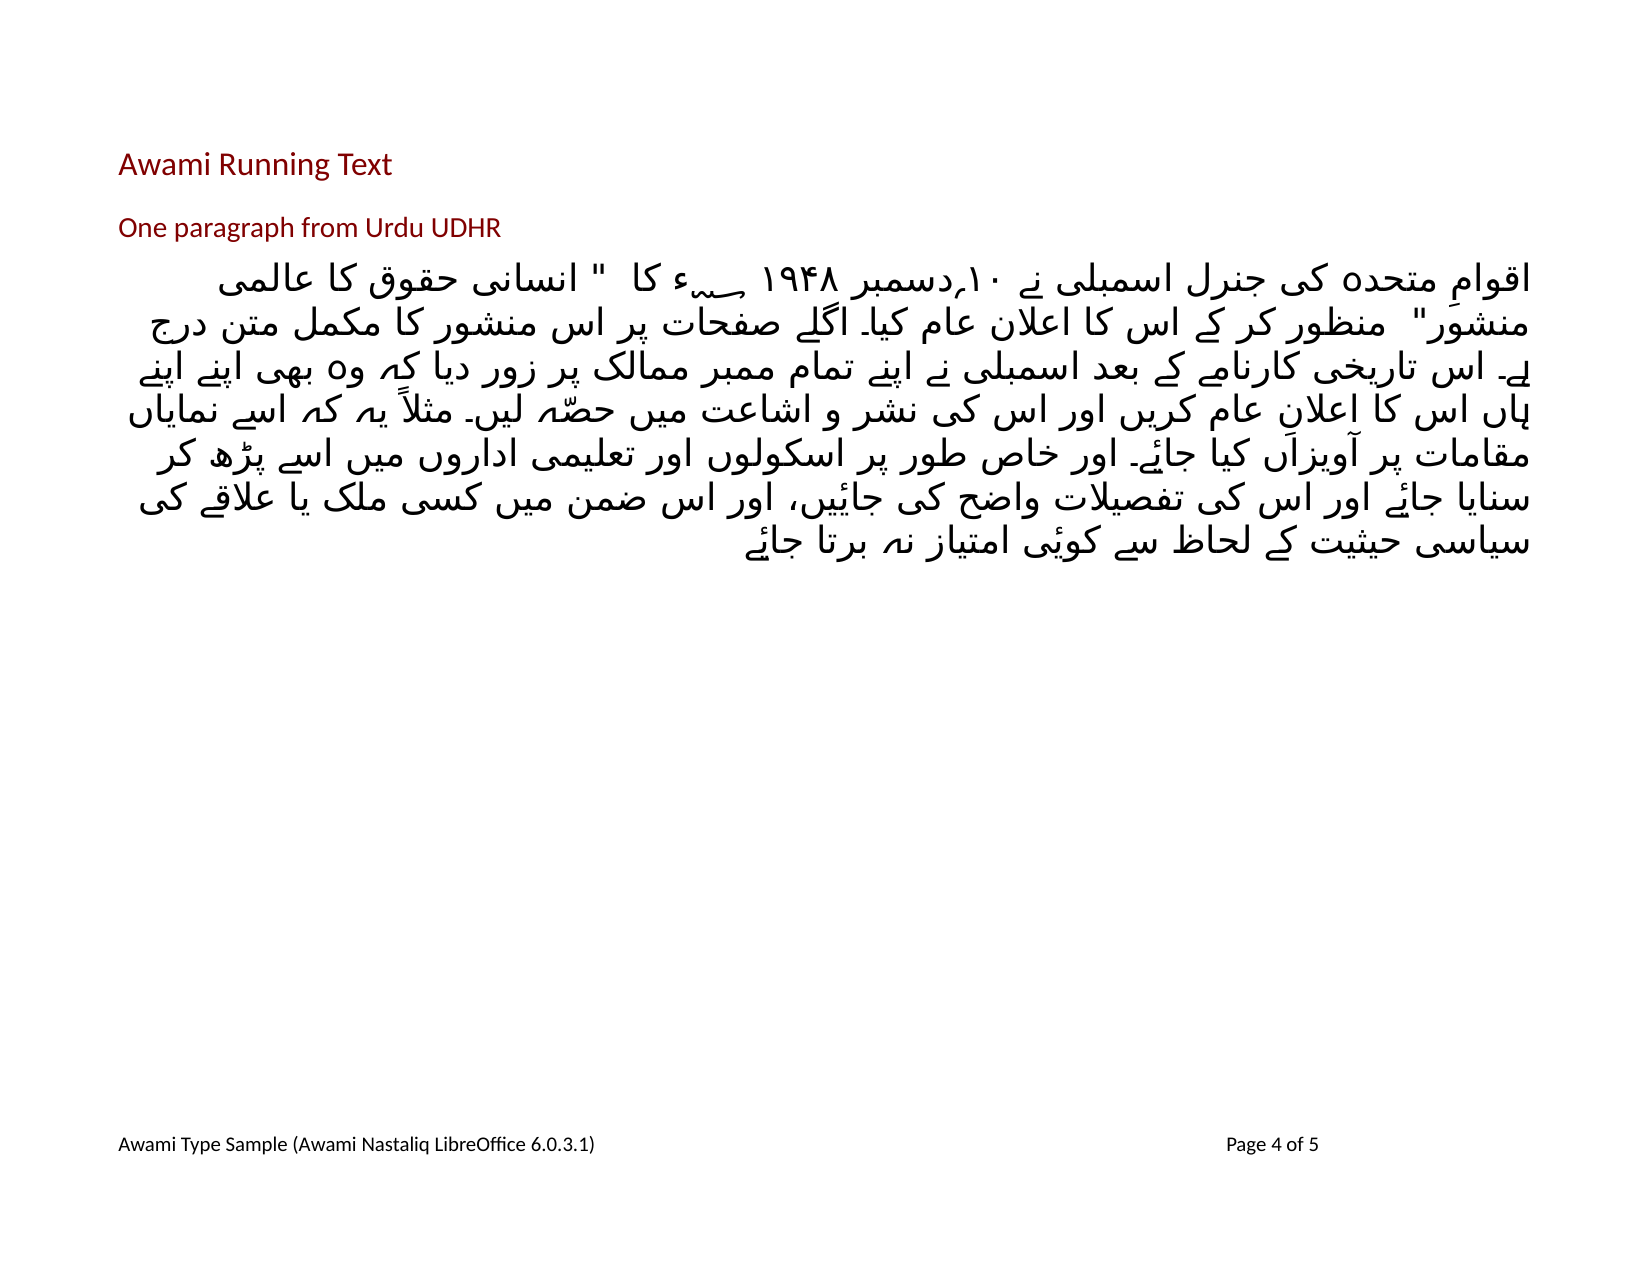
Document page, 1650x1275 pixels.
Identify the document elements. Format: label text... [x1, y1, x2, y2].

subtitle Awami Running Text [118, 143, 1532, 184]
subtitle One paragraph from Urdu UDHR [118, 209, 1532, 244]
text اقوامِ متحدہ کی جنرل اسمبلی نے ۱۰؍دسمبر ۱۹۴۸ ؁ء کا " انسانی حقوق کا عالمی منشور" منظور کر کے اس کا اعلان عام کیا۔ اگلے صفحات پر اس منشور کا مکمل متن درج ہے۔ اس تاریخی کارنامے کے بعد اسمبلی نے اپنے تمام ممبر ممالک پر زور دیا کہ وہ بھی اپنے اپنے ہاں اس کا اعلانِ عام کریں اور اس کی نشر و اشاعت میں حصّہ لیں۔ مثلاً یہ کہ اسے نمایاں مقامات پر آویزاں کیا جایٔے۔ اور خاص طور پر اسکولوں اور تعلیمی اداروں میں اسے پڑھ کر سنایا جایٔے اور اس کی تفصیلات واضح کی جایٔیں، اور اس ضمن میں کسی ملک یا علاقے کی سیاسی حیثیت کے لحاظ سے کویٔی امتیاز نہ برتا جایٔے [118, 257, 1532, 562]
